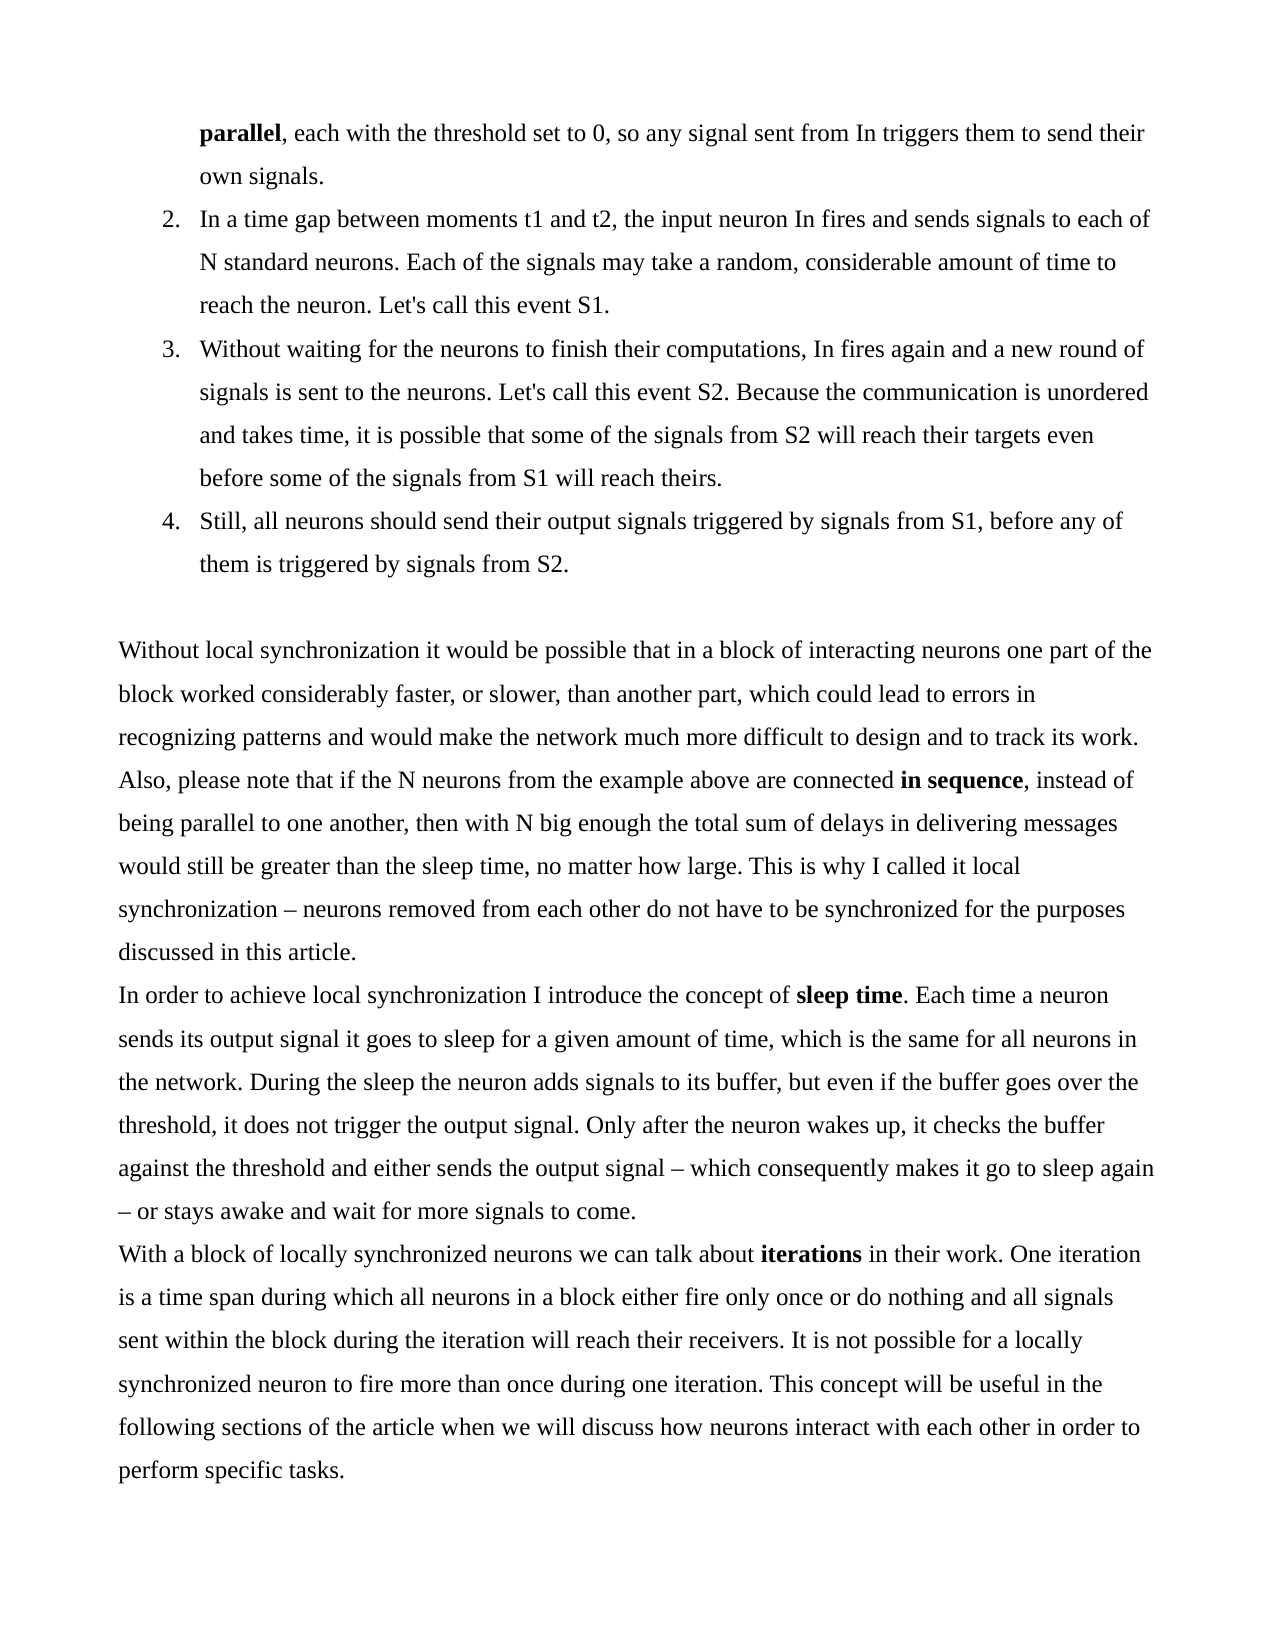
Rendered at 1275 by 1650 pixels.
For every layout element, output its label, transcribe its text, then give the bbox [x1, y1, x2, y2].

text Without local synchronization it would be possible that in a block of interacting neurons one part of the block worked considerably faster, or slower, than another part, which could lead to errors in recognizing patterns and would make the network much more difficult to design and to track its work. Also, please note that if the N neurons from the example above are connected in sequence, instead of being parallel to one another, then with N big enough the total sum of delays in delivering messages would still be greater than the sleep time, no matter how large. This is why I called it local synchronization – neurons removed from each other do not have to be synchronized for the purposes discussed in this article. [118, 636, 1157, 966]
list In a time gap between moments t1 and t2, the input neuron In fires and sends signals to each of N standard neurons. Each of the signals may take a random, considerable amount of time to reach the neuron. Let's call this event S1. [162, 204, 1157, 319]
text In order to achieve local synchronization I introduce the concept of sleep time. Each time a neuron sends its output signal it goes to sleep for a given amount of time, which is the same for all neurons in the network. During the sleep the neuron adds signals to its buffer, but even if the buffer goes over the threshold, it does not trigger the output signal. Only after the neuron wakes up, it checks the buffer against the threshold and either sends the output signal – which consequently makes it go to sleep again – or stays awake and wait for more signals to come. [118, 981, 1157, 1225]
text With a block of locally synchronized neurons we can talk about iterations in their work. One iteration is a time span during which all neurons in a block either fire only once or do nothing and all signals sent within the block during the iteration will reach their receivers. It is not possible for a locally synchronized neuron to fire more than once during one iteration. This concept will be useful in the following sections of the article when we will discuss how neurons interact with each other in order to perform specific tasks. [118, 1239, 1157, 1484]
list parallel, each with the threshold set to 0, so any signal sent from In triggers them to send their own signals. [162, 118, 1157, 190]
list Without waiting for the neurons to finish their computations, In fires again and a new round of signals is sent to the neurons. Let's call this event S2. Because the communication is unordered and takes time, it is possible that some of the signals from S2 will reach their targets even before some of the signals from S1 will reach theirs. [162, 334, 1157, 492]
list Still, all neurons should send their output signals triggered by signals from S1, before any of them is triggered by signals from S2. [162, 506, 1157, 578]
